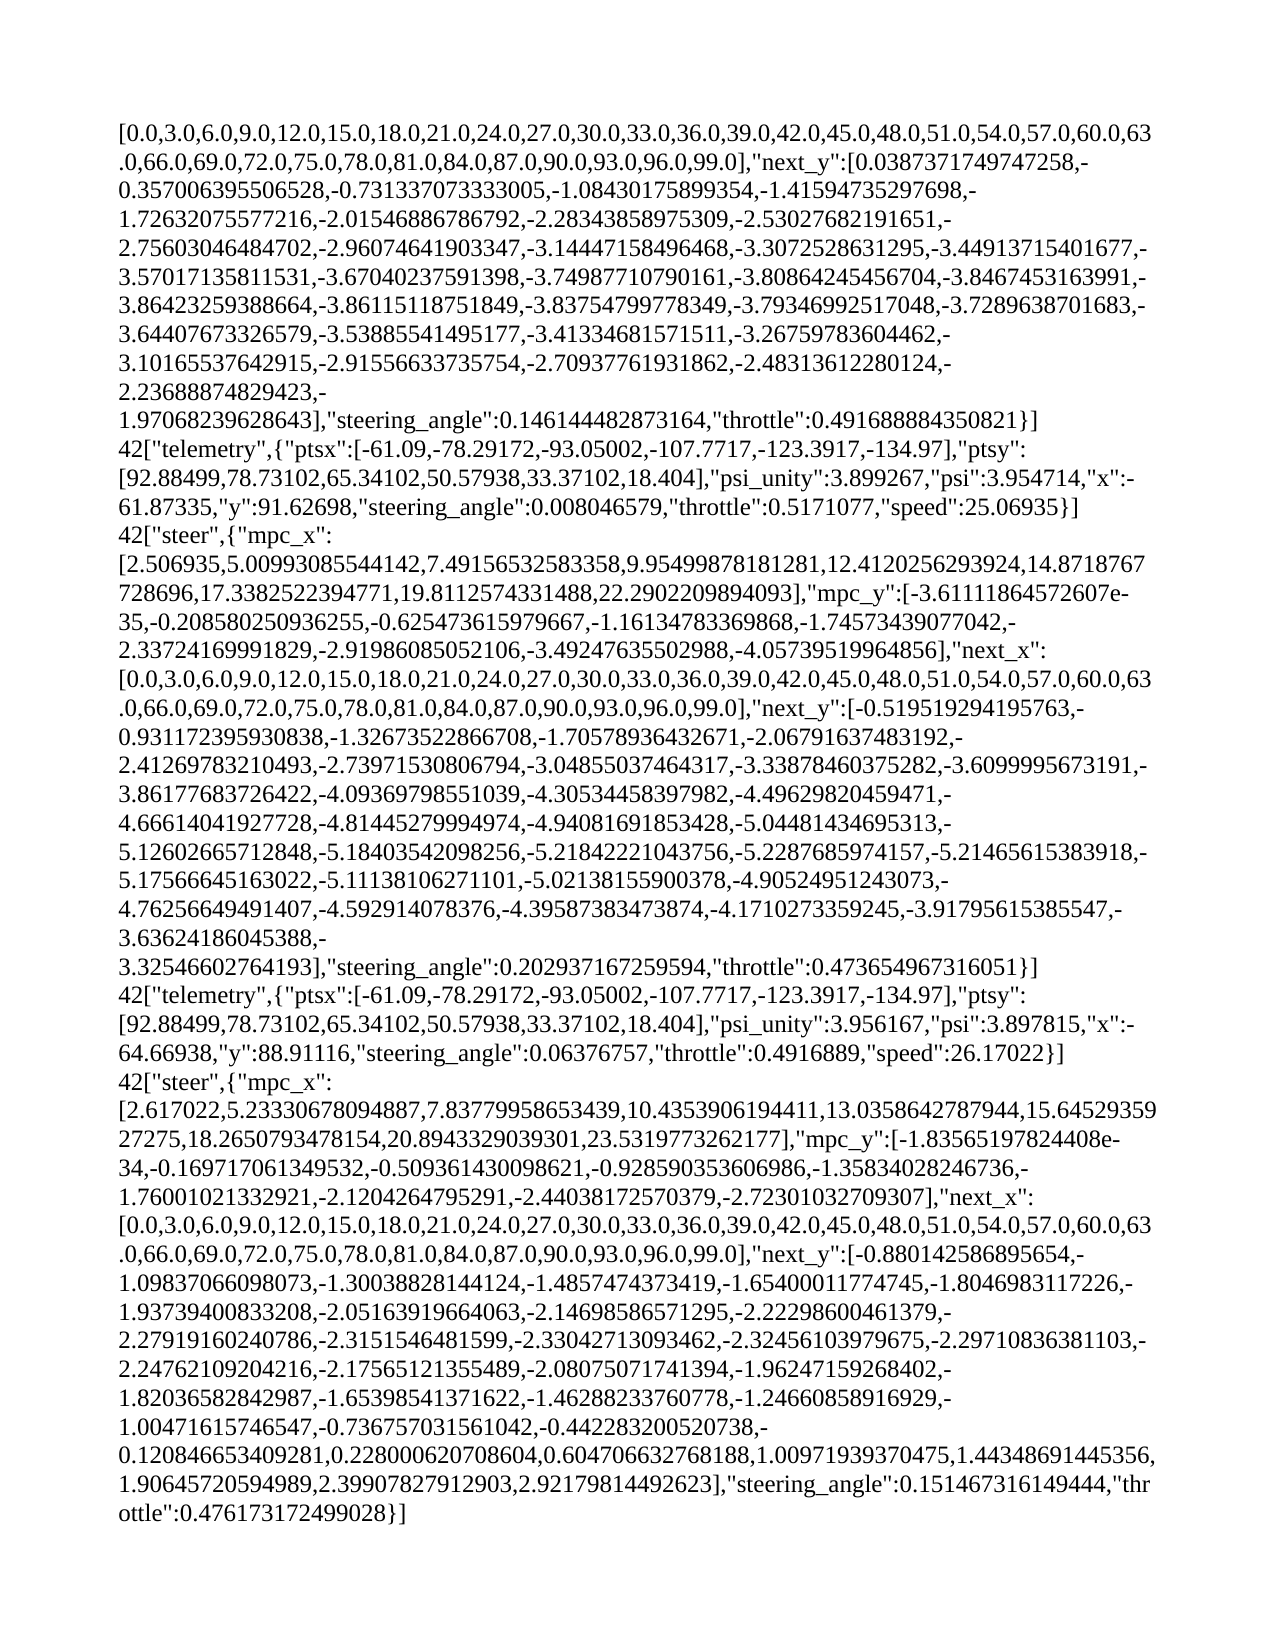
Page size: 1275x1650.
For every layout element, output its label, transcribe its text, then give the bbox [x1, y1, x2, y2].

text 42["steer",{"mpc_x":[2.617022,5.23330678094887,7.83779958653439,10.4353906194411,13.0358642787944,15.6452935927275,18.2650793478154,20.8943329039301,23.5319773262177],"mpc_y":[-1.83565197824408e-34,-0.169717061349532,-0.509361430098621,-0.928590353606986,-1.35834028246736,-1.76001021332921,-2.1204264795291,-2.44038172570379,-2.72301032709307],"next_x":[0.0,3.0,6.0,9.0,12.0,15.0,18.0,21.0,24.0,27.0,30.0,33.0,36.0,39.0,42.0,45.0,48.0,51.0,54.0,57.0,60.0,63.0,66.0,69.0,72.0,75.0,78.0,81.0,84.0,87.0,90.0,93.0,96.0,99.0],"next_y":[-0.880142586895654,-1.09837066098073,-1.30038828144124,-1.4857474373419,-1.65400011774745,-1.8046983117226,-1.93739400833208,-2.05163919664063,-2.14698586571295,-2.22298600461379,-2.27919160240786,-2.3151546481599,-2.33042713093462,-2.32456103979675,-2.29710836381103,-2.24762109204216,-2.17565121355489,-2.08075071741394,-1.96247159268402,-1.82036582842987,-1.65398541371622,-1.46288233760778,-1.24660858916929,-1.00471615746547,-0.736757031561042,-0.442283200520738,-0.120846653409281,0.228000620708604,0.604706632768188,1.00971939370475,1.44348691445356,1.90645720594989,2.39907827912903,2.92179814492623],"steering_angle":0.151467316149444,"throttle":0.476173172499028}] [118, 1067, 1157, 1527]
text 42["telemetry",{"ptsx":[-61.09,-78.29172,-93.05002,-107.7717,-123.3917,-134.97],"ptsy":[92.88499,78.73102,65.34102,50.57938,33.37102,18.404],"psi_unity":3.899267,"psi":3.954714,"x":-61.87335,"y":91.62698,"steering_angle":0.008046579,"throttle":0.5171077,"speed":25.06935}] [118, 434, 1157, 521]
text 42["steer",{"mpc_x":[2.506935,5.00993085544142,7.49156532583358,9.95499878181281,12.4120256293924,14.8718767728696,17.3382522394771,19.8112574331488,22.2902209894093],"mpc_y":[-3.61111864572607e-35,-0.208580250936255,-0.625473615979667,-1.16134783369868,-1.74573439077042,-2.33724169991829,-2.91986085052106,-3.49247635502988,-4.05739519964856],"next_x":[0.0,3.0,6.0,9.0,12.0,15.0,18.0,21.0,24.0,27.0,30.0,33.0,36.0,39.0,42.0,45.0,48.0,51.0,54.0,57.0,60.0,63.0,66.0,69.0,72.0,75.0,78.0,81.0,84.0,87.0,90.0,93.0,96.0,99.0],"next_y":[-0.519519294195763,-0.931172395930838,-1.32673522866708,-1.70578936432671,-2.06791637483192,-2.41269783210493,-2.73971530806794,-3.04855037464317,-3.33878460375282,-3.6099995673191,-3.86177683726422,-4.09369798551039,-4.30534458397982,-4.49629820459471,-4.66614041927728,-4.81445279994974,-4.94081691853428,-5.04481434695313,-5.12602665712848,-5.18403542098256,-5.21842221043756,-5.2287685974157,-5.21465615383918,-5.17566645163022,-5.11138106271101,-5.02138155900378,-4.90524951243073,-4.76256649491407,-4.592914078376,-4.39587383473874,-4.1710273359245,-3.91795615385547,-3.63624186045388,-3.32546602764193],"steering_angle":0.202937167259594,"throttle":0.473654967316051}] [118, 521, 1157, 981]
text [0.0,3.0,6.0,9.0,12.0,15.0,18.0,21.0,24.0,27.0,30.0,33.0,36.0,39.0,42.0,45.0,48.0,51.0,54.0,57.0,60.0,63.0,66.0,69.0,72.0,75.0,78.0,81.0,84.0,87.0,90.0,93.0,96.0,99.0],"next_y":[0.0387371749747258,-0.357006395506528,-0.731337073333005,-1.08430175899354,-1.41594735297698,-1.72632075577216,-2.01546886786792,-2.28343858975309,-2.53027682191651,-2.75603046484702,-2.96074641903347,-3.14447158496468,-3.3072528631295,-3.44913715401677,-3.57017135811531,-3.67040237591398,-3.74987710790161,-3.80864245456704,-3.8467453163991,-3.86423259388664,-3.86115118751849,-3.83754799778349,-3.79346992517048,-3.7289638701683,-3.64407673326579,-3.53885541495177,-3.41334681571511,-3.26759783604462,-3.10165537642915,-2.91556633735754,-2.70937761931862,-2.48313612280124,-2.23688874829423,-1.97068239628643],"steering_angle":0.146144482873164,"throttle":0.491688884350821}] [118, 118, 1157, 434]
text 42["telemetry",{"ptsx":[-61.09,-78.29172,-93.05002,-107.7717,-123.3917,-134.97],"ptsy":[92.88499,78.73102,65.34102,50.57938,33.37102,18.404],"psi_unity":3.956167,"psi":3.897815,"x":-64.66938,"y":88.91116,"steering_angle":0.06376757,"throttle":0.4916889,"speed":26.17022}] [118, 981, 1157, 1067]
